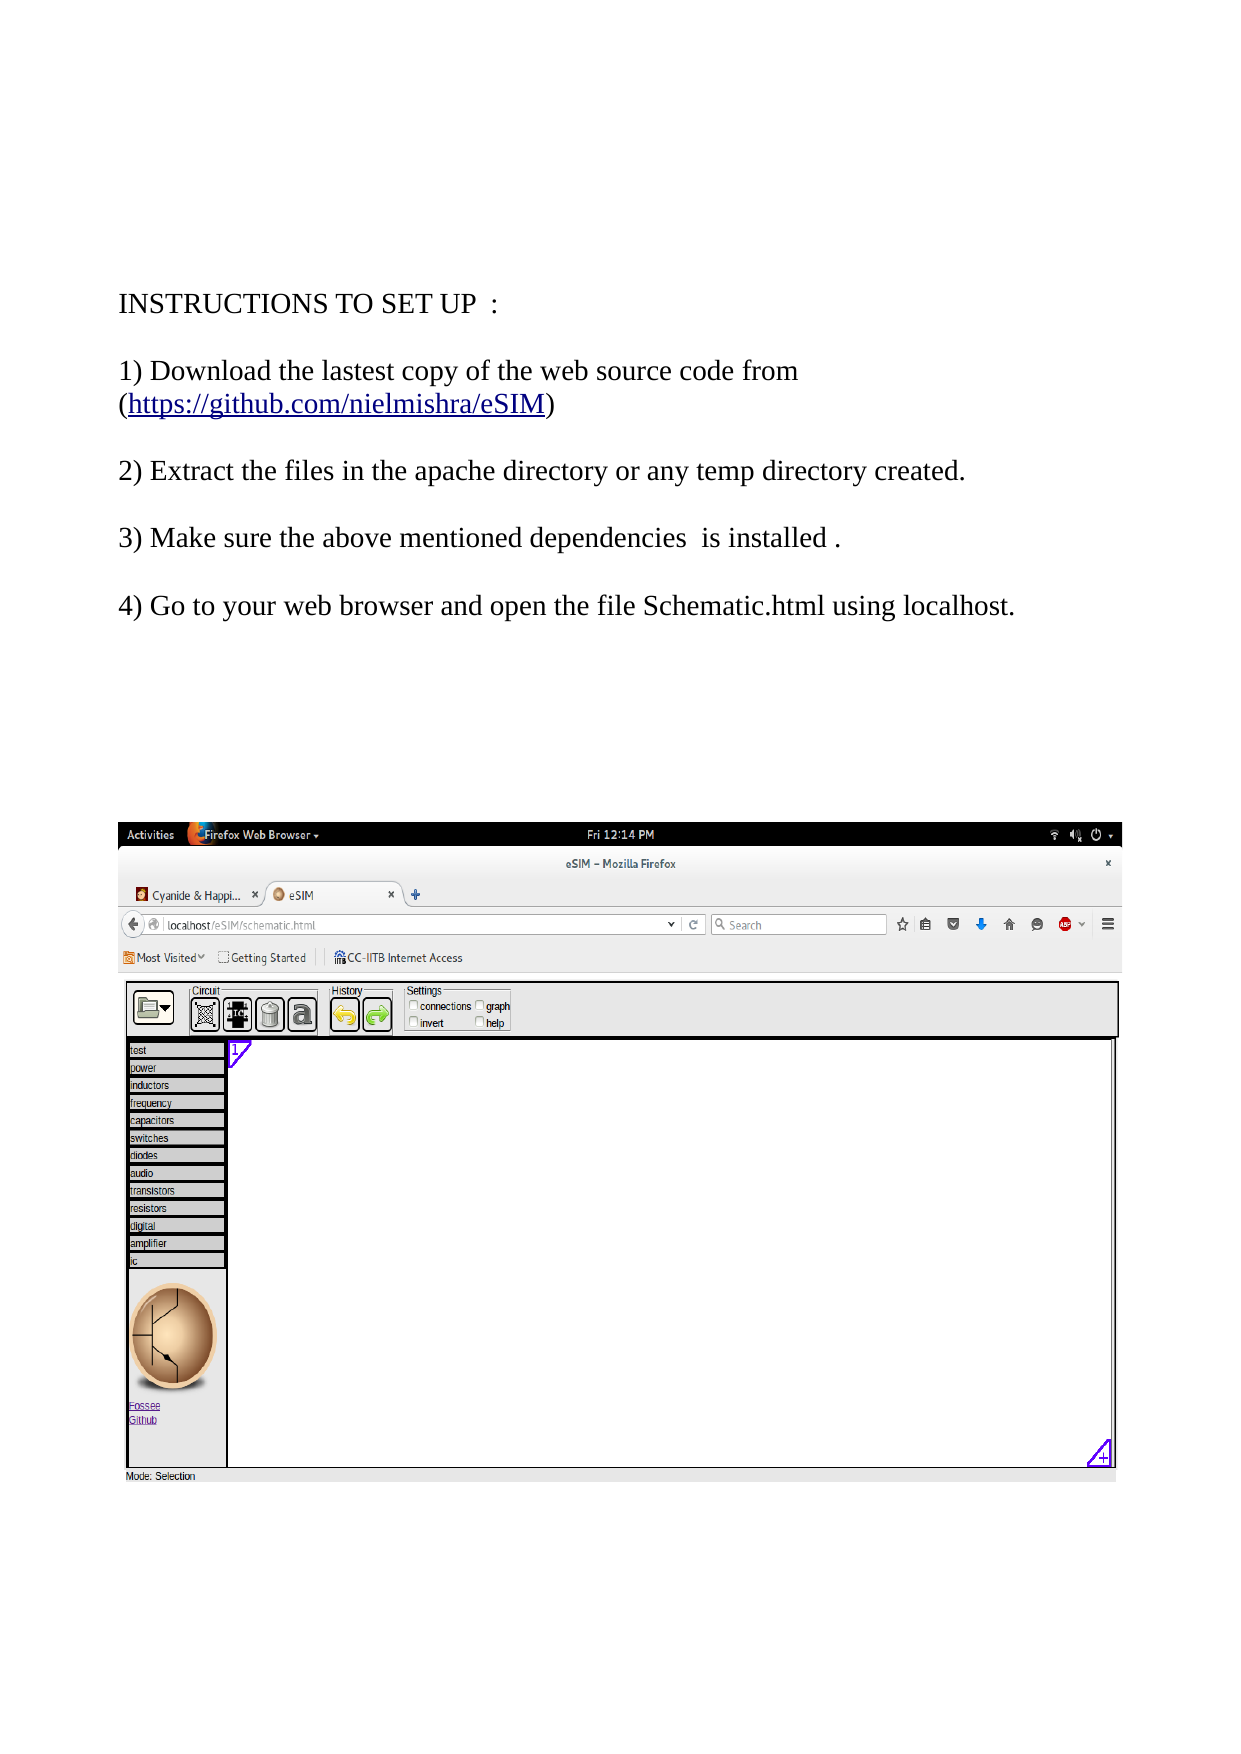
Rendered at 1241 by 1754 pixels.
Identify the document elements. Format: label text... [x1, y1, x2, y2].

text INSTRUCTIONS TO SET UP : [118, 286, 1122, 319]
text 4) Go to your web browser and open the file Schematic.html using localhost. [118, 588, 1122, 621]
picture [118, 822, 1123, 1496]
text 1) Download the lastest copy of the web source code from (https://github.com/nielmishra/eSIM) [118, 353, 1122, 420]
text 2) Extract the files in the apache directory or any temp directory created. [118, 453, 1122, 487]
text 3) Make sure the above mentioned dependencies is installed . [118, 521, 1122, 554]
